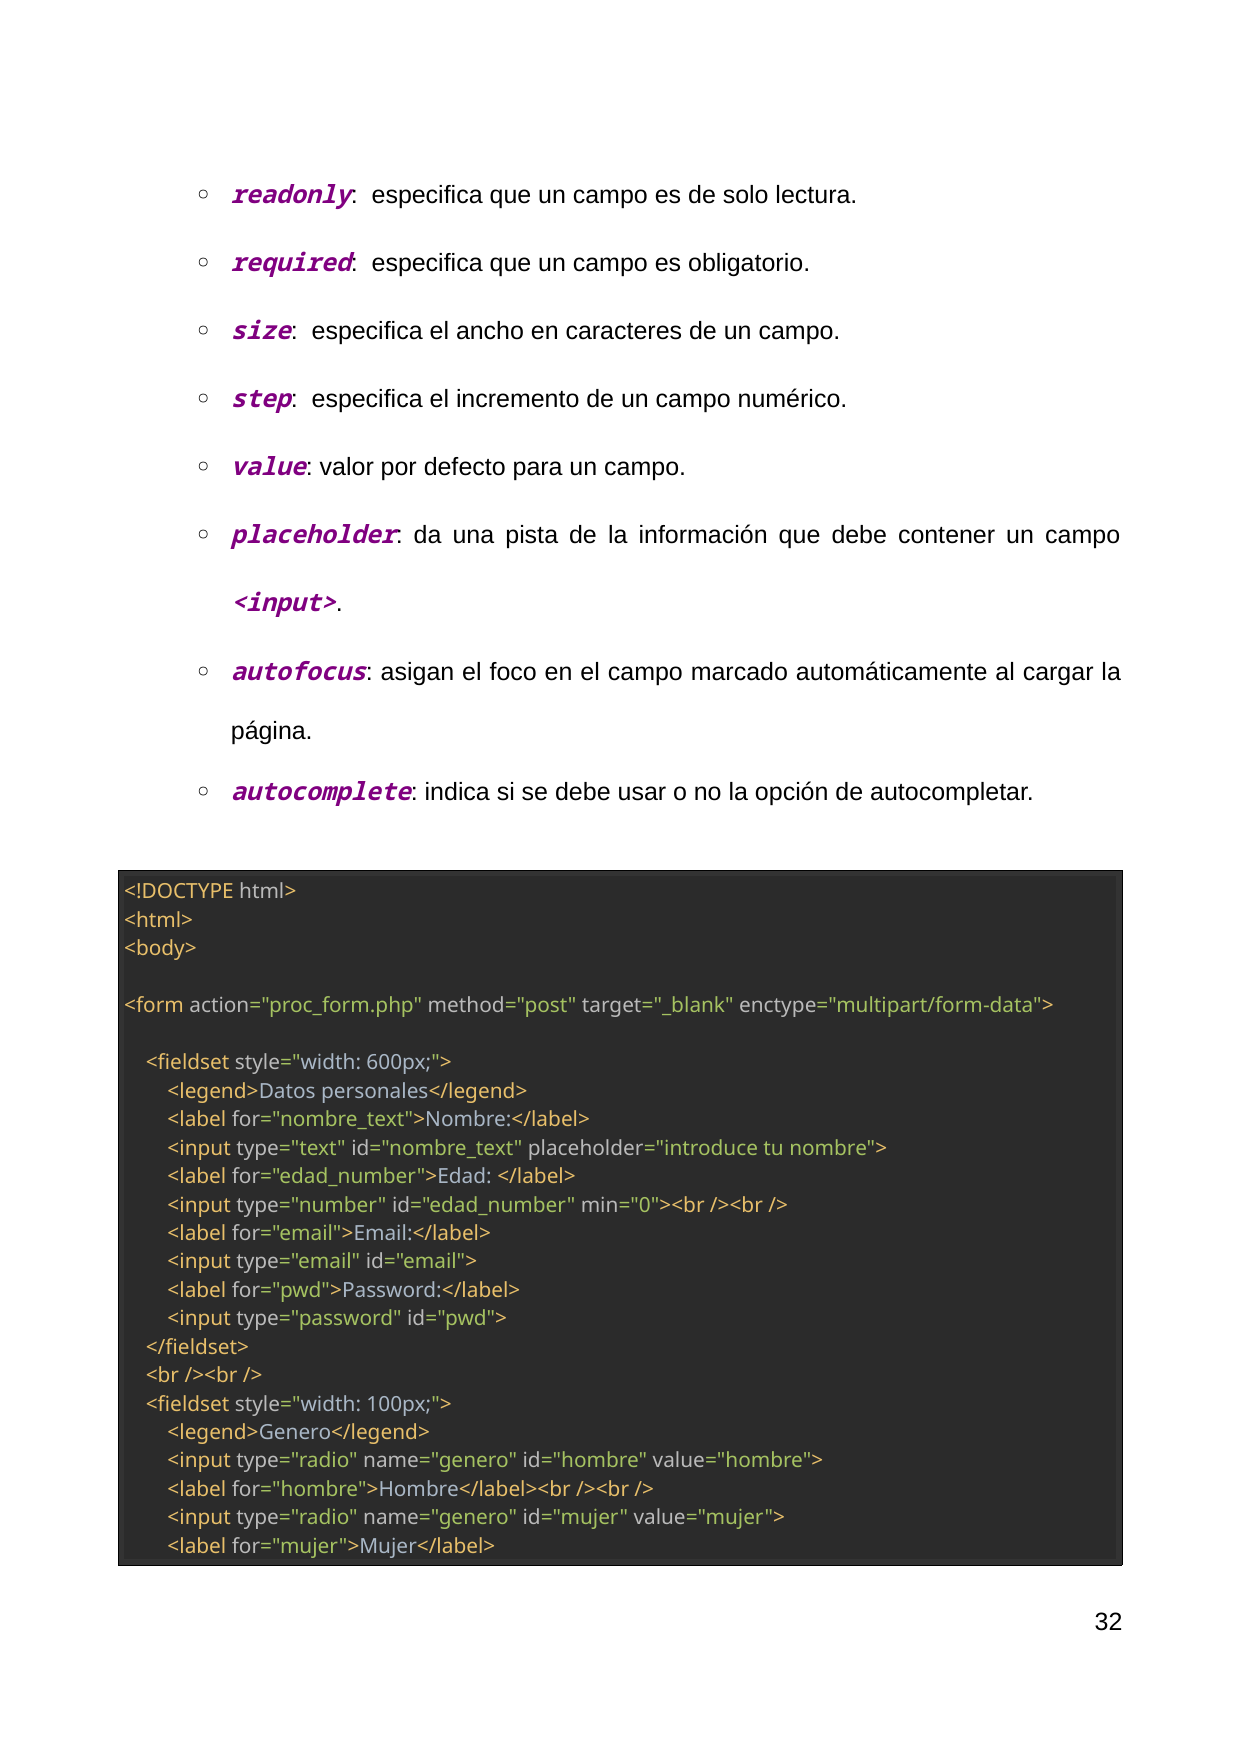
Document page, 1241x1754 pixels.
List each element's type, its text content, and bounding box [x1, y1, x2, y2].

list step: especifica el incremento de un campo numérico. [193, 381, 1122, 415]
list autofocus: asigan el foco en el campo marcado automáticamente al cargar la página. [193, 653, 1122, 745]
list required: especifica que un campo es obligatorio. [193, 244, 1122, 278]
table_header <!DOCTYPE html> <html> <body> <form action="proc_form.php" method="post" target="_blank" enctype="multipart/form-data"> <fieldset style="width: 600px;"> <legend>Datos personales</legend> <label for="nombre_text">Nombre:</label> <input type="text" id="nombre_text" placeholder="introduce tu nombre"> <label for="edad_number">Edad: </label> <input type="number" id="edad_number" min="0"><br /><br /> <label for="email">Email:</label> <input type="email" id="email"> <label for="pwd">Password:</label> <input type="password" id="pwd"> </fieldset> <br /><br /> <fieldset style="width: 100px;"> <legend>Genero</legend> <input type="radio" name="genero" id="hombre" value="hombre"> <label for="hombre">Hombre</label><br /><br /> <input type="radio" name="genero" id="mujer" value="mujer"> <label for="mujer">Mujer</label> [119, 871, 1122, 1565]
list size: especifica el ancho en caracteres de un campo. [193, 313, 1122, 347]
list value: valor por defecto para un campo. [193, 449, 1122, 483]
list readonly: especifica que un campo es de solo lectura. [193, 176, 1122, 210]
list placeholder: da una pista de la información que debe contener un campo <input>. [193, 517, 1122, 619]
list autocomplete: indica si se debe usar o no la opción de autocompletar. [193, 773, 1122, 808]
